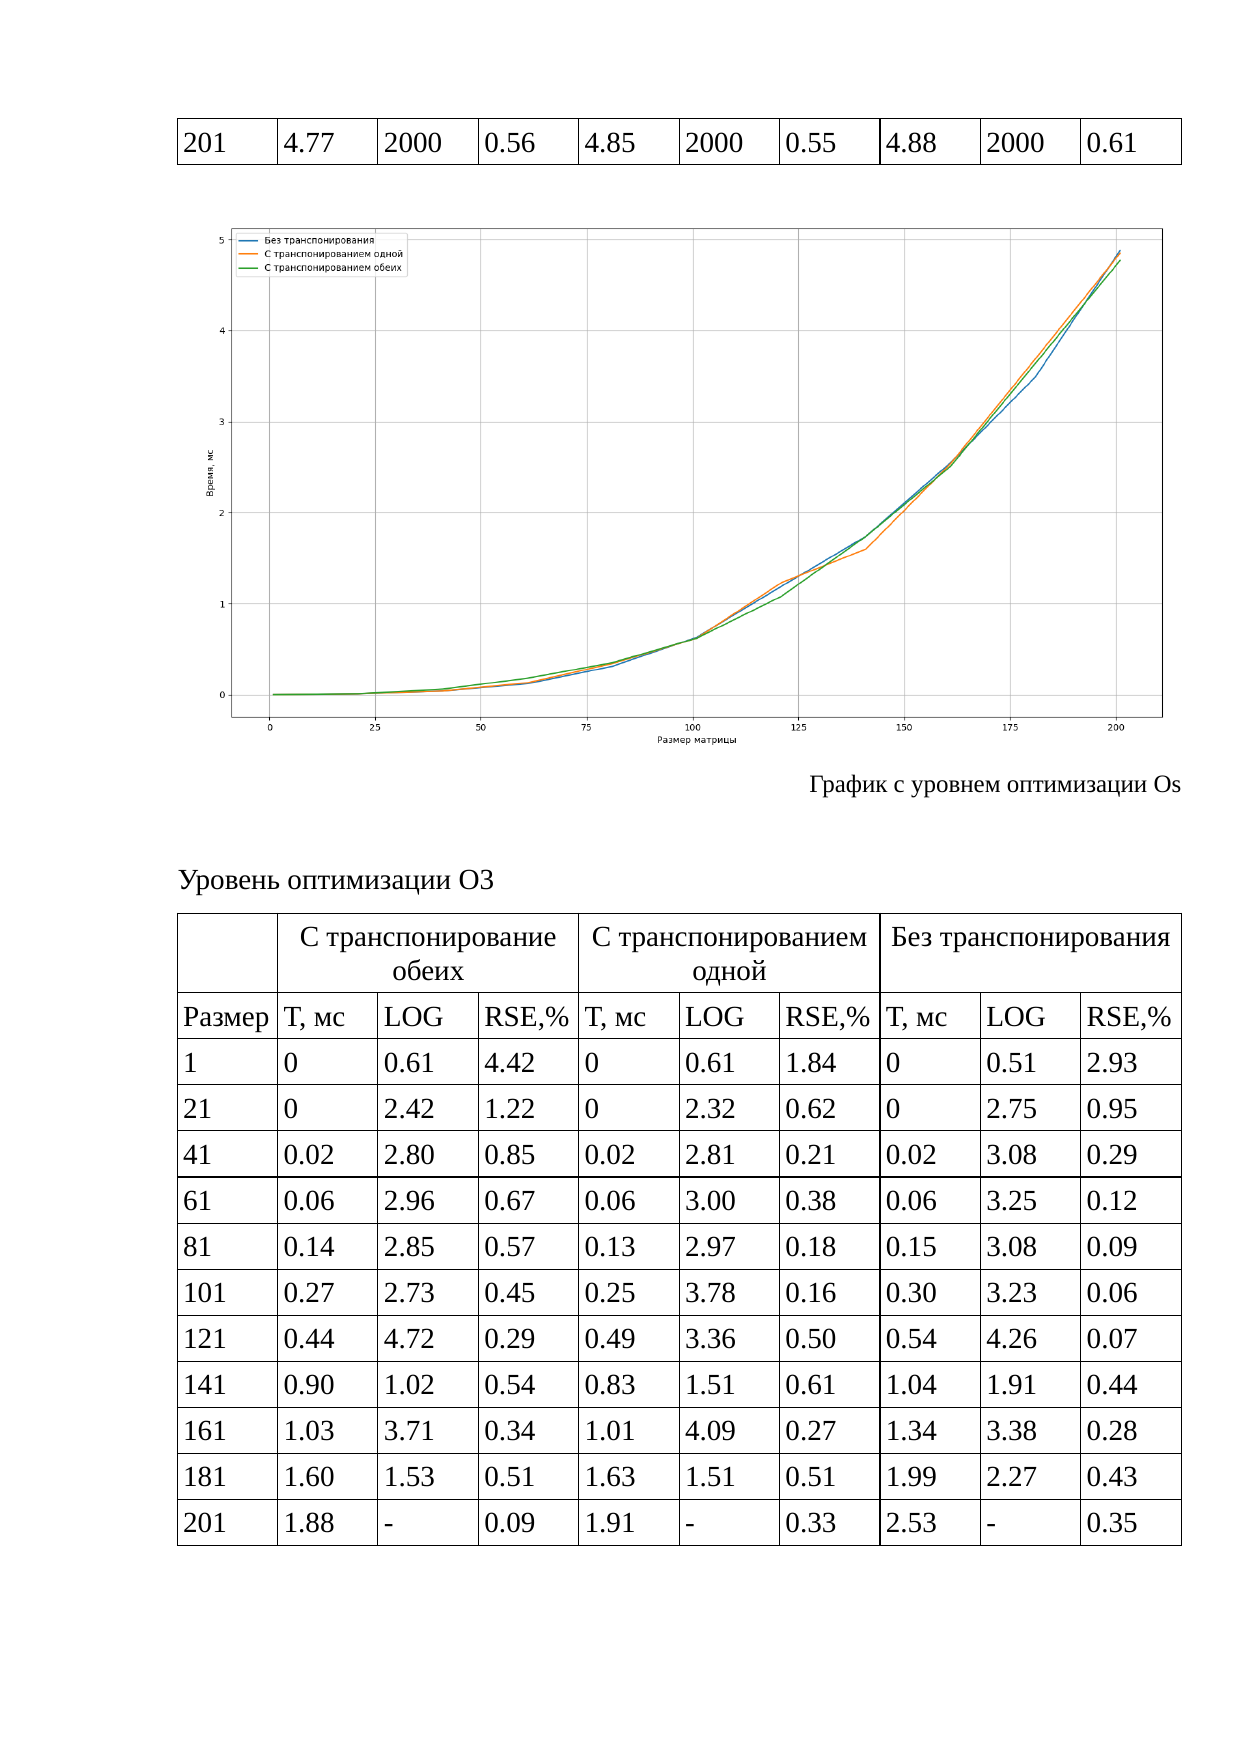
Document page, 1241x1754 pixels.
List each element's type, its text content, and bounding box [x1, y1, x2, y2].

table_cell LOG [378, 993, 478, 1038]
table_cell 1.51 [680, 1362, 779, 1407]
table_cell 0.61 [378, 1039, 478, 1084]
table_cell 0.51 [780, 1454, 879, 1499]
table_cell 0.27 [278, 1270, 377, 1314]
table_cell 4.26 [981, 1316, 1080, 1361]
table_cell 1.02 [378, 1362, 478, 1407]
table_cell 0.15 [881, 1224, 980, 1268]
table_cell 0.54 [479, 1362, 578, 1407]
table_cell RSE,% [1081, 993, 1181, 1038]
table_cell 0.28 [1081, 1408, 1181, 1453]
table_cell 0.61 [680, 1039, 779, 1084]
table_cell 4.77 [278, 119, 377, 164]
table_cell 2.81 [680, 1131, 779, 1176]
table_cell 181 [178, 1454, 277, 1499]
table_cell 21 [178, 1085, 277, 1130]
table_cell 3.71 [378, 1408, 478, 1453]
table_cell 3.25 [981, 1178, 1080, 1222]
table_cell 0.21 [780, 1131, 879, 1176]
table_cell 2000 [981, 119, 1080, 164]
table_cell 0 [278, 1085, 377, 1130]
table_cell 0.51 [981, 1039, 1080, 1084]
table_cell 0.29 [1081, 1131, 1181, 1176]
table_cell 0.57 [479, 1224, 578, 1268]
table_cell 0.51 [479, 1454, 578, 1499]
table_cell 1.34 [881, 1408, 980, 1453]
table_cell 0.09 [479, 1500, 578, 1545]
table_cell - [378, 1500, 478, 1545]
table_cell 0.09 [1081, 1224, 1181, 1268]
table_cell 0.61 [780, 1362, 879, 1407]
table_cell 3.38 [981, 1408, 1080, 1453]
table_cell 2000 [378, 119, 478, 164]
table_cell 101 [178, 1270, 277, 1314]
table_header Без транспонирования [881, 914, 1181, 992]
table_cell 3.78 [680, 1270, 779, 1314]
table_cell 0.29 [479, 1316, 578, 1361]
table_cell 0 [579, 1039, 679, 1084]
table_cell LOG [680, 993, 779, 1038]
table_cell 2.97 [680, 1224, 779, 1268]
table_cell 0.06 [1081, 1270, 1181, 1314]
table_cell 0.54 [881, 1316, 980, 1361]
picture [177, 215, 1182, 755]
table_cell 3.08 [981, 1224, 1080, 1268]
table_cell 1 [178, 1039, 277, 1084]
table_cell 0 [579, 1085, 679, 1130]
table_cell 0 [881, 1039, 980, 1084]
table_cell 1.91 [579, 1500, 679, 1545]
table_cell RSE,% [780, 993, 879, 1038]
table_cell 0.02 [881, 1131, 980, 1176]
table_cell 0.06 [881, 1178, 980, 1222]
table_cell 0 [278, 1039, 377, 1084]
table_cell 2.96 [378, 1178, 478, 1222]
table_cell 2.80 [378, 1131, 478, 1176]
table_header С транспонирование обеих [278, 914, 578, 992]
table_cell 1.51 [680, 1454, 779, 1499]
table_cell 0.12 [1081, 1178, 1181, 1222]
table_cell 1.88 [278, 1500, 377, 1545]
table_cell 1.99 [881, 1454, 980, 1499]
table_cell T, мс [278, 993, 377, 1038]
table_cell 1.53 [378, 1454, 478, 1499]
table_cell 0.27 [780, 1408, 879, 1453]
table_cell 2.73 [378, 1270, 478, 1314]
table_cell 2000 [680, 119, 779, 164]
text Уровень оптимизации O3 [177, 862, 1181, 896]
table_cell T, мс [881, 993, 980, 1038]
table_cell 141 [178, 1362, 277, 1407]
table_cell 0.07 [1081, 1316, 1181, 1361]
table_cell 1.22 [479, 1085, 578, 1130]
table_cell 0.34 [479, 1408, 578, 1453]
table_cell 0.25 [579, 1270, 679, 1314]
table_cell 2.75 [981, 1085, 1080, 1130]
table_header [178, 914, 277, 992]
table_cell - [680, 1500, 779, 1545]
table_cell 61 [178, 1178, 277, 1222]
table_cell 0.95 [1081, 1085, 1181, 1130]
table_cell 4.88 [881, 119, 980, 164]
table_cell LOG [981, 993, 1080, 1038]
table_cell 0.33 [780, 1500, 879, 1545]
table_cell 0.35 [1081, 1500, 1181, 1545]
table_header С транспонированием одной [579, 914, 879, 992]
table_cell RSE,% [479, 993, 578, 1038]
table_cell 0.90 [278, 1362, 377, 1407]
table_cell 0.38 [780, 1178, 879, 1222]
table_cell 0 [881, 1085, 980, 1130]
table_cell 0.02 [278, 1131, 377, 1176]
table_cell 3.36 [680, 1316, 779, 1361]
table_cell 3.00 [680, 1178, 779, 1222]
table_cell 0.14 [278, 1224, 377, 1268]
table_cell 81 [178, 1224, 277, 1268]
table_cell 1.91 [981, 1362, 1080, 1407]
table_cell 1.01 [579, 1408, 679, 1453]
table_cell 1.03 [278, 1408, 377, 1453]
table_cell 161 [178, 1408, 277, 1453]
table_cell 2.27 [981, 1454, 1080, 1499]
table_cell 0.83 [579, 1362, 679, 1407]
table_cell 2.93 [1081, 1039, 1181, 1084]
table_cell 2.85 [378, 1224, 478, 1268]
table_cell 0.02 [579, 1131, 679, 1176]
table_cell 1.60 [278, 1454, 377, 1499]
table_cell 0.44 [278, 1316, 377, 1361]
table_cell 201 [178, 119, 277, 164]
table_cell 0.06 [278, 1178, 377, 1222]
table_cell 0.61 [1081, 119, 1181, 164]
table_cell 4.72 [378, 1316, 478, 1361]
table_cell 4.09 [680, 1408, 779, 1453]
text График с уровнем оптимизации Оs [177, 755, 1181, 798]
table_cell 0.43 [1081, 1454, 1181, 1499]
table_cell 2.42 [378, 1085, 478, 1130]
table_cell 2.32 [680, 1085, 779, 1130]
table_cell 0.50 [780, 1316, 879, 1361]
table_cell 3.23 [981, 1270, 1080, 1314]
table_cell 0.06 [579, 1178, 679, 1222]
table_cell 0.85 [479, 1131, 578, 1176]
table_cell 0.55 [780, 119, 879, 164]
table_cell 0.49 [579, 1316, 679, 1361]
table_cell 41 [178, 1131, 277, 1176]
table_cell 1.84 [780, 1039, 879, 1084]
table_cell 1.63 [579, 1454, 679, 1499]
table_cell 4.85 [579, 119, 679, 164]
table_cell 4.42 [479, 1039, 578, 1084]
table_cell 0.30 [881, 1270, 980, 1314]
table_cell - [981, 1500, 1080, 1545]
table_cell 0.13 [579, 1224, 679, 1268]
table_cell 1.04 [881, 1362, 980, 1407]
table_cell 0.44 [1081, 1362, 1181, 1407]
table_cell 2.53 [881, 1500, 980, 1545]
table_cell 0.67 [479, 1178, 578, 1222]
table_cell 0.56 [479, 119, 578, 164]
table_cell 3.08 [981, 1131, 1080, 1176]
table_cell 121 [178, 1316, 277, 1361]
table_cell Размер [178, 993, 277, 1038]
table_cell 0.18 [780, 1224, 879, 1268]
table_cell 0.45 [479, 1270, 578, 1314]
table_cell 201 [178, 1500, 277, 1545]
table_cell 0.62 [780, 1085, 879, 1130]
table_cell 0.16 [780, 1270, 879, 1314]
table_cell T, мс [579, 993, 679, 1038]
